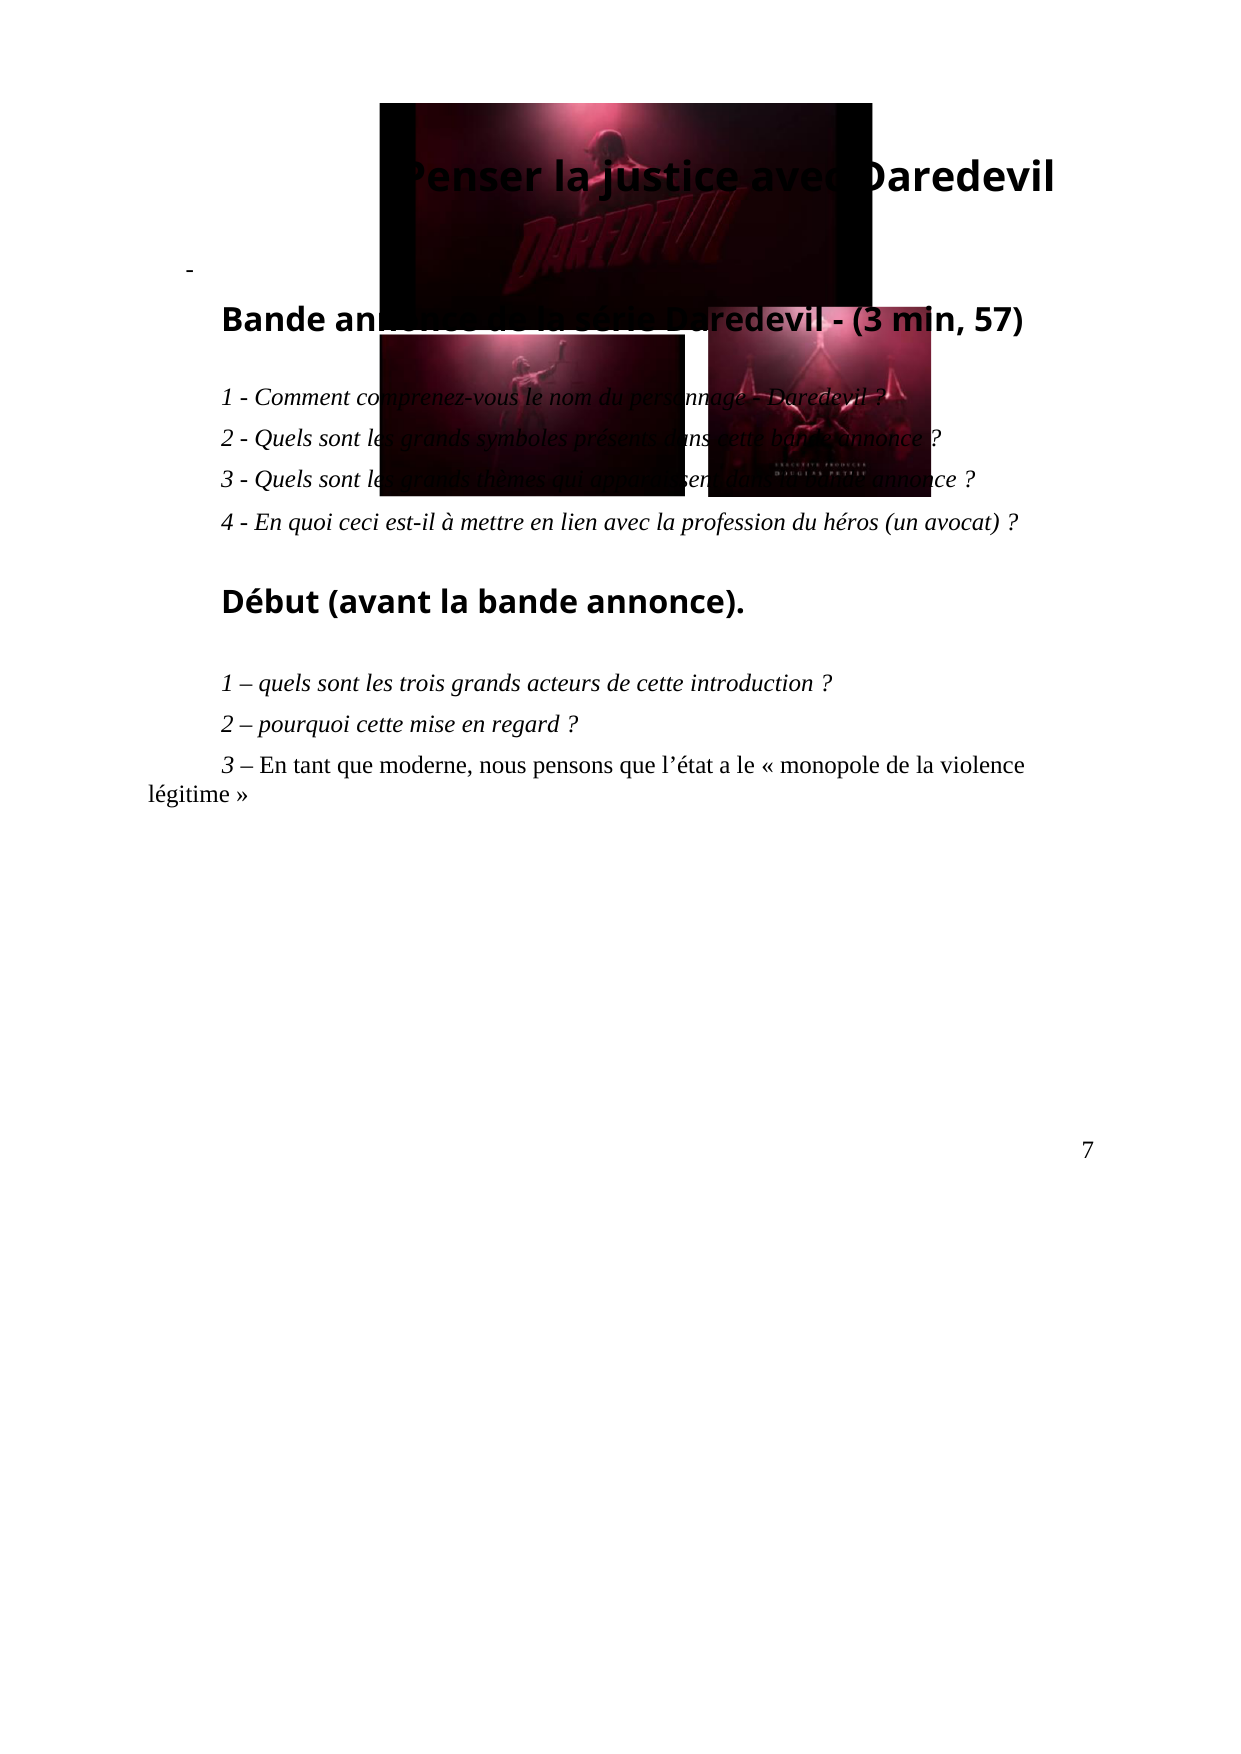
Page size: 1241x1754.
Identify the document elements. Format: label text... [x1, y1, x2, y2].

text 7 [148, 1135, 1094, 1164]
text 3 - Quels sont les grands thèmes qui apparaissent dans la bande annonce ? [932, 464, 1094, 493]
text 1 – quels sont les trois grands acteurs de cette introduction ? [221, 669, 1094, 697]
text - [185, 254, 379, 283]
text - [932, 254, 1094, 283]
picture [379, 103, 932, 497]
text 2 – pourquoi cette mise en regard ? [221, 709, 1094, 738]
text 3 - Quels sont les grands thèmes qui apparaissent dans la bande annonce ? [221, 464, 379, 493]
text 2 - Quels sont les grands symboles présents dans cette bande annonce ? [932, 423, 1094, 452]
text 3 – En tant que moderne, nous pensons que l’état a le « monopole de la violence légitime » [148, 752, 1092, 807]
text 1 - Comment comprenez-vous le nom du personnage - Daredevil ? [221, 382, 379, 410]
text Bande annonce de la série Daredevil - (3 min, 57) [221, 295, 379, 341]
text 1 - Comment comprenez-vous le nom du personnage - Daredevil ? [932, 382, 1094, 410]
text Penser la justice avec Daredevil [932, 147, 1094, 203]
text 2 - Quels sont les grands symboles présents dans cette bande annonce ? [221, 423, 379, 452]
text Bande annonce de la série Daredevil - (3 min, 57) [932, 295, 1094, 341]
text 4 - En quoi ceci est-il à mettre en lien avec la profession du héros (un avocat) ? Début (avant la bande annonce). [221, 507, 1019, 623]
